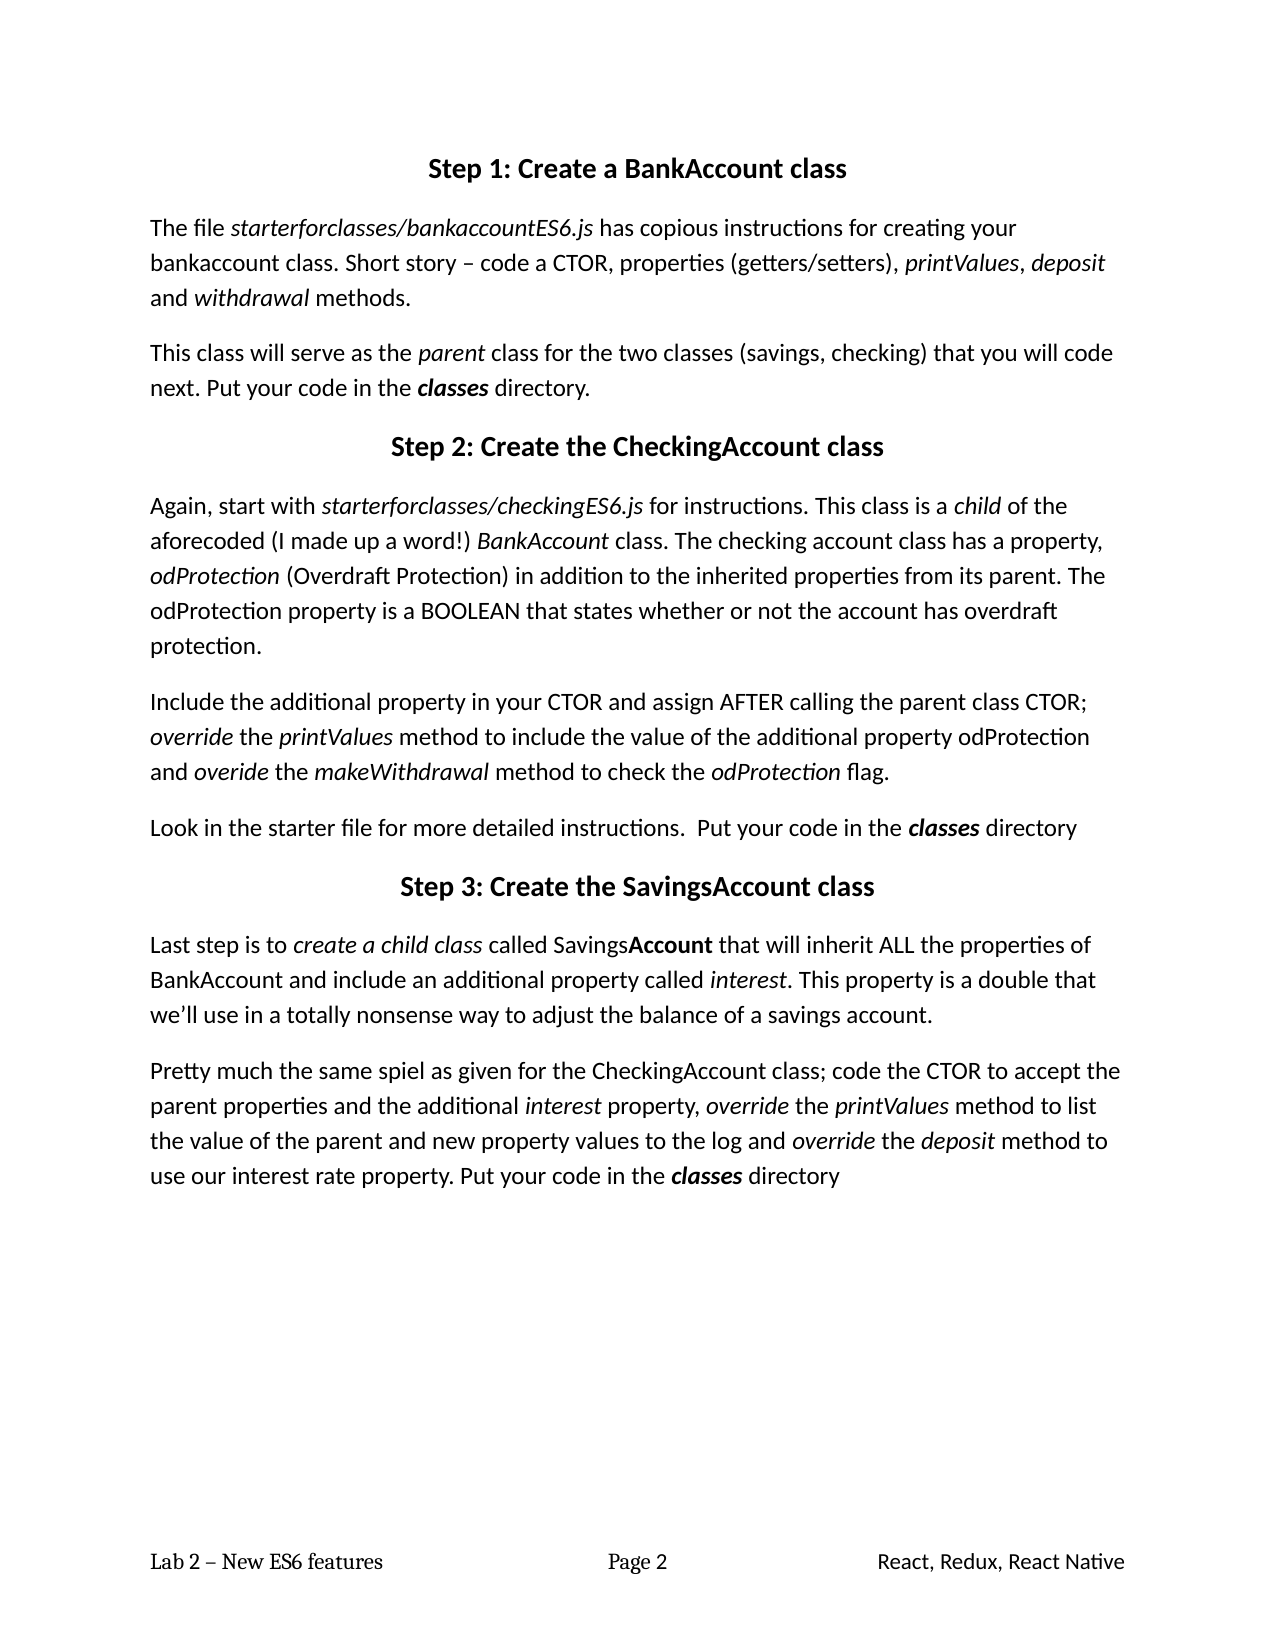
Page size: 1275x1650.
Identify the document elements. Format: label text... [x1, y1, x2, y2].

text Again, start with starterforclasses/checkingES6.js for instructions. This class is a child of the aforecoded (I made up a word!) BankAccount class. The checking account class has a property, odProtection (Overdraft Protection) in addition to the inherited properties from its parent. The odProtection property is a BOOLEAN that states whether or not the account has overdraft protection. [150, 490, 1125, 661]
text This class will serve as the parent class for the two classes (savings, checking) that you will code next. Put your code in the classes directory. [150, 338, 1125, 403]
text Step 3: Create the SavingsAccount class [150, 868, 1125, 903]
text Last step is to create a child class called SavingsAccount that will inherit ALL the properties of BankAccount and include an additional property called interest. This property is a double that we’ll use in a totally nonsense way to adjust the balance of a savings account. [150, 929, 1125, 1030]
text Pretty much the same spiel as given for the CheckingAccount class; code the CTOR to accept the parent properties and the additional interest property, override the printValues method to list the value of the parent and new property values to the log and override the deposit method to use our interest rate property. Put your code in the classes directory [150, 1055, 1125, 1226]
text Step 1: Create a BankAccount class [150, 150, 1125, 186]
text Step 2: Create the CheckingAccount class [150, 428, 1125, 464]
text Look in the starter file for more detailed instructions. Put your code in the classes directory [150, 812, 1125, 842]
text Include the additional property in your CTOR and assign AFTER calling the parent class CTOR; override the printValues method to include the value of the additional property odProtection and overide the makeWithdrawal method to check the odProtection flag. [150, 686, 1125, 787]
text The file starterforclasses/bankaccountES6.js has copious instructions for creating your bankaccount class. Short story – code a CTOR, properties (getters/setters), printValues, deposit and withdrawal methods. [150, 212, 1125, 312]
